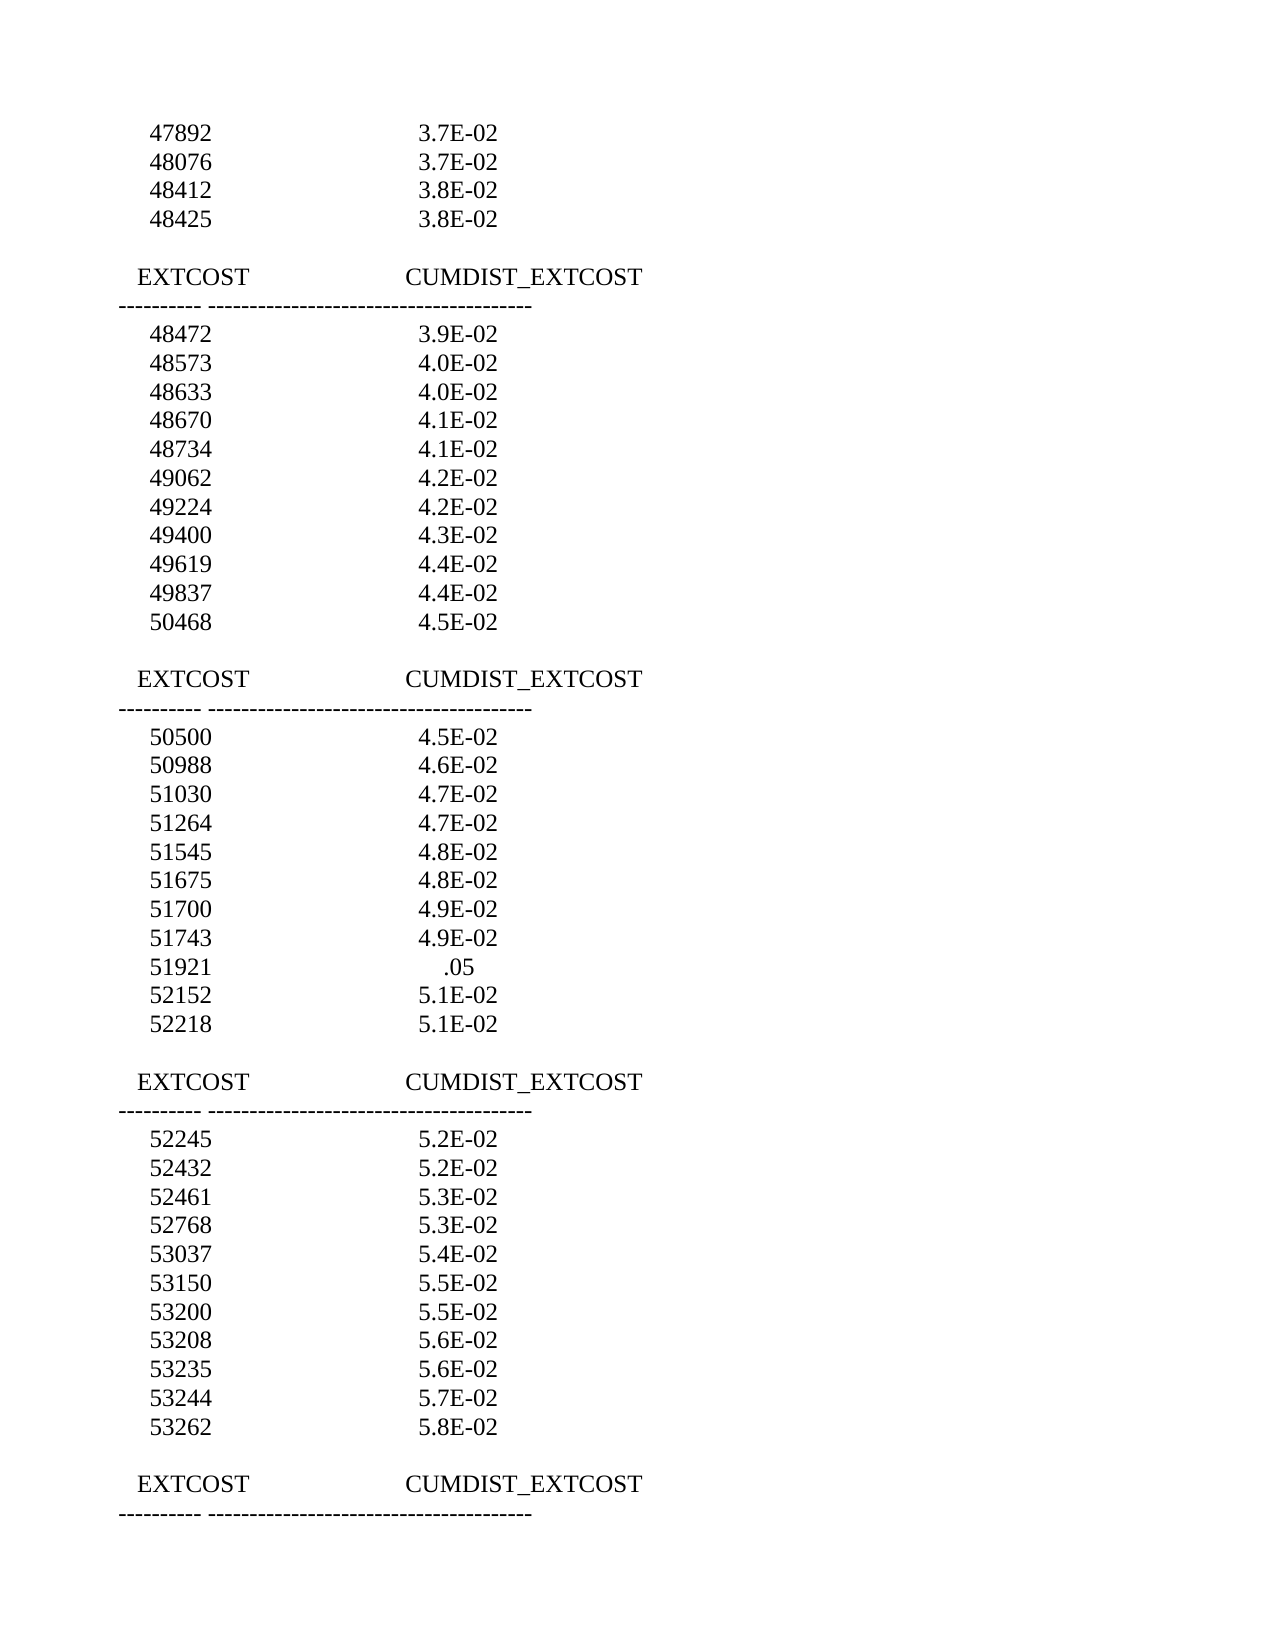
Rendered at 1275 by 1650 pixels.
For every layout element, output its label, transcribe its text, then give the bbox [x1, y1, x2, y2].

text 53244 5.7E-02 [118, 1383, 1157, 1412]
text EXTCOST CUMDIST_EXTCOST [118, 262, 1157, 291]
text ---------- --------------------------------------- [118, 1096, 1157, 1124]
text 50500 4.5E-02 [118, 722, 1157, 751]
text 50468 4.5E-02 [118, 607, 1157, 636]
text 48573 4.0E-02 [118, 348, 1157, 377]
text 51921 .05 [118, 952, 1157, 981]
text 49062 4.2E-02 [118, 463, 1157, 492]
text 48425 3.8E-02 [118, 204, 1157, 233]
text 52218 5.1E-02 [118, 1009, 1157, 1038]
text 52461 5.3E-02 [118, 1182, 1157, 1211]
text ---------- --------------------------------------- [118, 1498, 1157, 1527]
text EXTCOST CUMDIST_EXTCOST [118, 664, 1157, 693]
text 52152 5.1E-02 [118, 981, 1157, 1009]
text EXTCOST CUMDIST_EXTCOST [118, 1469, 1157, 1498]
text 48472 3.9E-02 [118, 319, 1157, 348]
text 50988 4.6E-02 [118, 751, 1157, 779]
text 51545 4.8E-02 [118, 837, 1157, 866]
text ---------- --------------------------------------- [118, 693, 1157, 722]
text 52768 5.3E-02 [118, 1211, 1157, 1239]
text 53262 5.8E-02 [118, 1412, 1157, 1441]
text 52432 5.2E-02 [118, 1153, 1157, 1182]
text 53235 5.6E-02 [118, 1354, 1157, 1383]
text 53150 5.5E-02 [118, 1268, 1157, 1297]
text 48734 4.1E-02 [118, 434, 1157, 463]
text 48412 3.8E-02 [118, 176, 1157, 204]
text 48670 4.1E-02 [118, 406, 1157, 434]
text ---------- --------------------------------------- [118, 291, 1157, 319]
text 49619 4.4E-02 [118, 549, 1157, 578]
text 48076 3.7E-02 [118, 147, 1157, 176]
text 49400 4.3E-02 [118, 521, 1157, 549]
text 53208 5.6E-02 [118, 1326, 1157, 1354]
text 49224 4.2E-02 [118, 492, 1157, 521]
text 51675 4.8E-02 [118, 866, 1157, 894]
text 51743 4.9E-02 [118, 923, 1157, 952]
text 51030 4.7E-02 [118, 779, 1157, 808]
text 53037 5.4E-02 [118, 1239, 1157, 1268]
text EXTCOST CUMDIST_EXTCOST [118, 1067, 1157, 1096]
text 49837 4.4E-02 [118, 578, 1157, 607]
text 53200 5.5E-02 [118, 1297, 1157, 1326]
text 48633 4.0E-02 [118, 377, 1157, 406]
text 47892 3.7E-02 [118, 118, 1157, 147]
text 51264 4.7E-02 [118, 808, 1157, 837]
text 51700 4.9E-02 [118, 894, 1157, 923]
text 52245 5.2E-02 [118, 1124, 1157, 1153]
